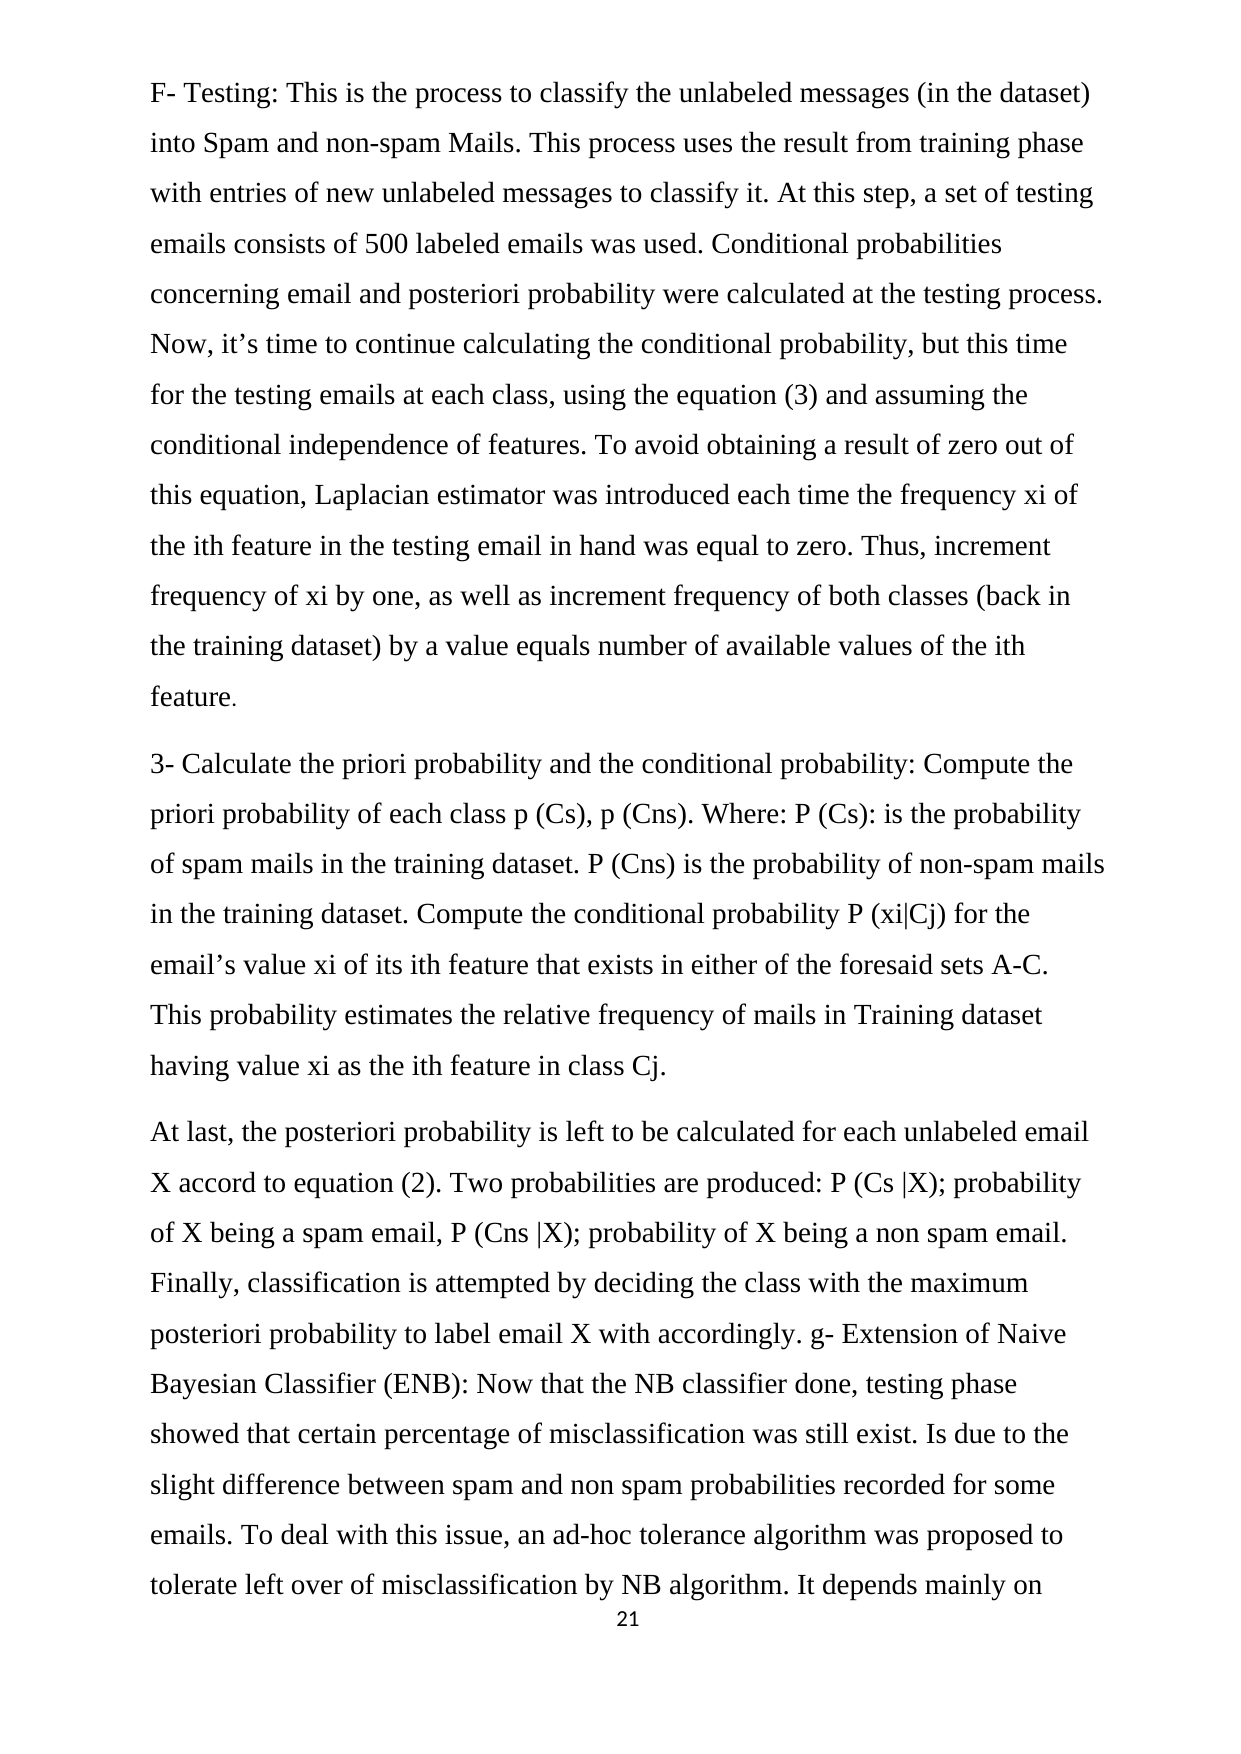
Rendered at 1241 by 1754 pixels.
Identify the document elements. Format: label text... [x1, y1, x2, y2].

text F- Testing: This is the process to classify the unlabeled messages (in the dataset) into Spam and non-spam Mails. This process uses the result from training phase with entries of new unlabeled messages to classify it. At this step, a set of testing emails consists of 500 labeled emails was used. Conditional probabilities concerning email and posteriori probability were calculated at the testing process. Now, it’s time to continue calculating the conditional probability, but this time for the testing emails at each class, using the equation (3) and assuming the conditional independence of features. To avoid obtaining a result of zero out of this equation, Laplacian estimator was introduced each time the frequency xi of the ith feature in the testing email in hand was equal to zero. Thus, increment frequency of xi by one, as well as increment frequency of both classes (back in the training dataset) by a value equals number of available values of the ith feature. [150, 75, 1105, 712]
text 3- Calculate the priori probability and the conditional probability: Compute the priori probability of each class p (Cs), p (Cns). Where: P (Cs): is the probability of spam mails in the training dataset. P (Cns) is the probability of non-spam mails in the training dataset. Compute the conditional probability P (xi|Cj) for the email’s value xi of its ith feature that exists in either of the foresaid sets A-C. This probability estimates the relative frequency of mails in Training dataset having value xi as the ith feature in class Cj. [150, 746, 1105, 1081]
text At last, the posteriori probability is left to be calculated for each unlabeled email X accord to equation (2). Two probabilities are produced: P (Cs |X); probability of X being a spam email, P (Cns |X); probability of X being a non spam email. Finally, classification is attempted by deciding the class with the maximum posteriori probability to label email X with accordingly. g- Extension of Naive Bayesian Classifier (ENB): Now that the NB classifier done, testing phase showed that certain percentage of misclassification was still exist. Is due to the slight difference between spam and non spam probabilities recorded for some emails. To deal with this issue, an ad-hoc tolerance algorithm was proposed to tolerate left over of misclassification by NB algorithm. It depends mainly on [150, 1114, 1105, 1601]
